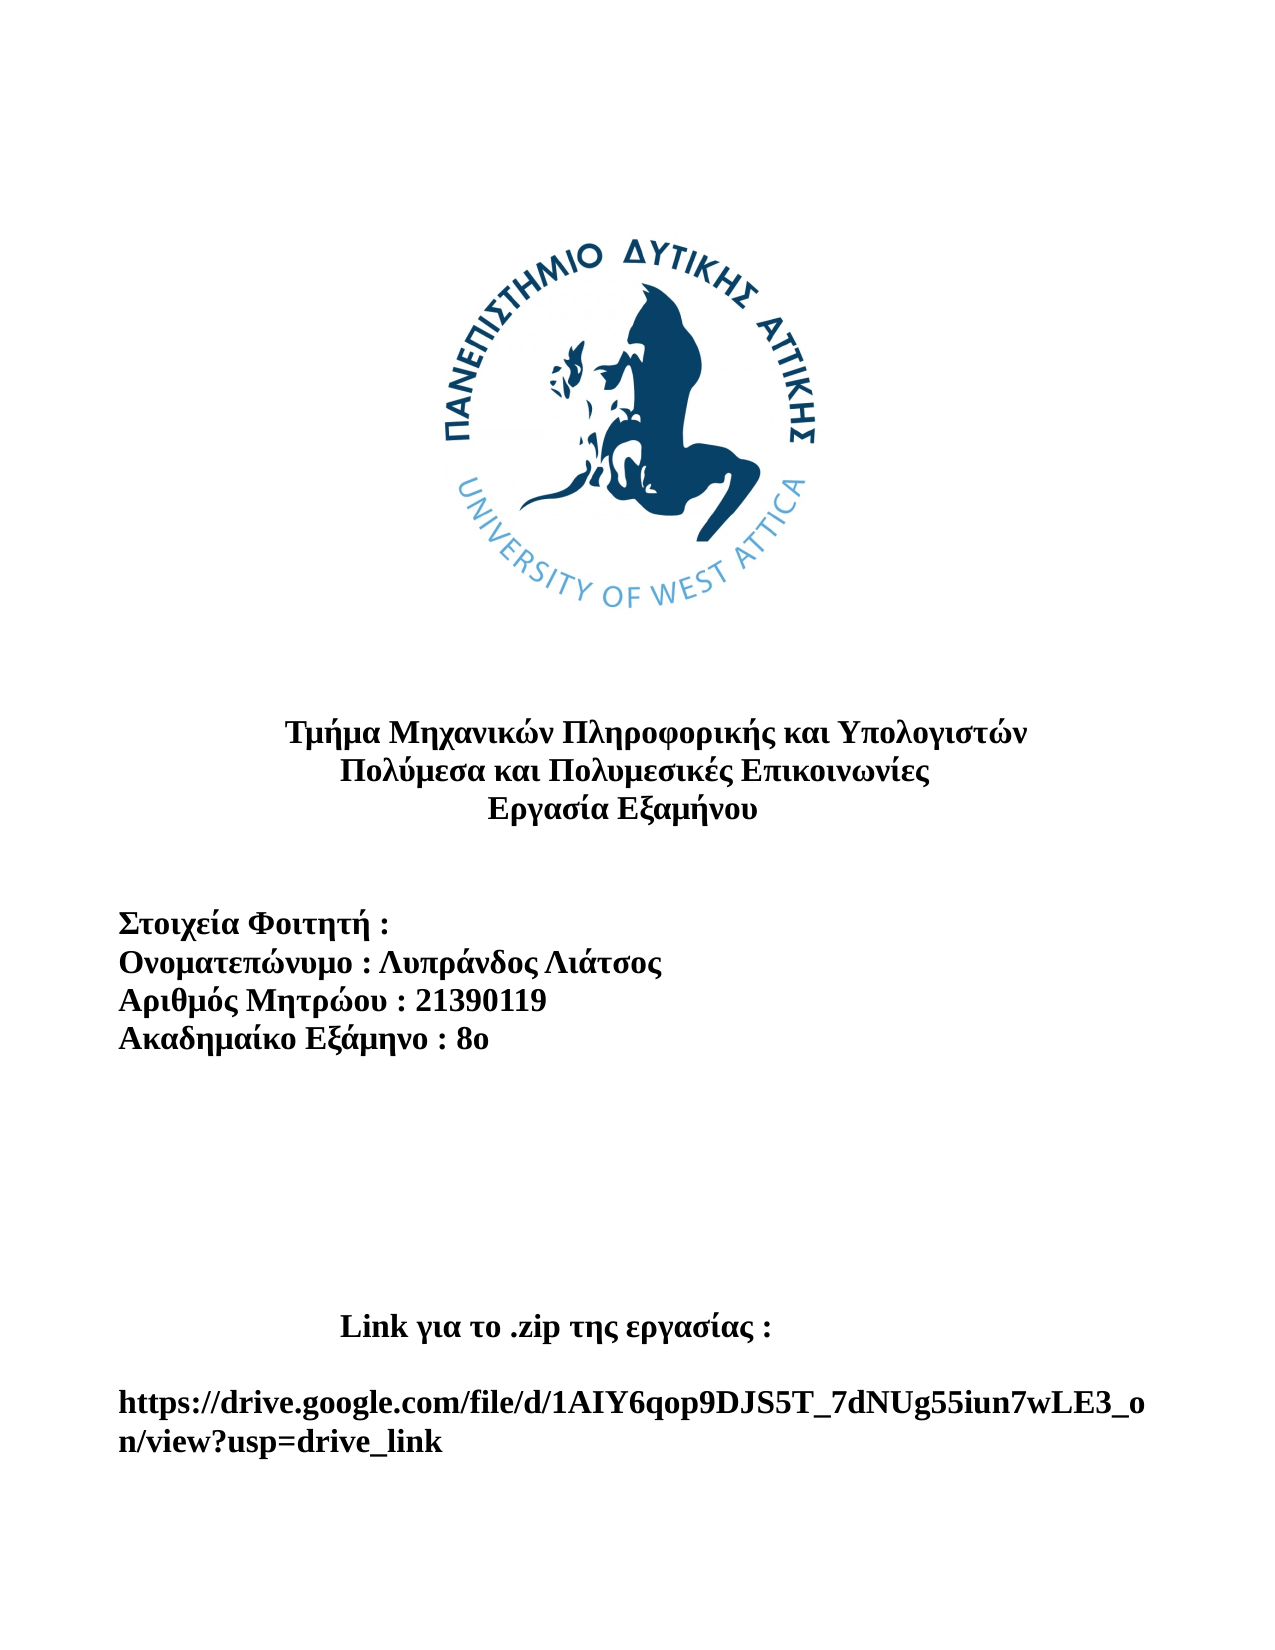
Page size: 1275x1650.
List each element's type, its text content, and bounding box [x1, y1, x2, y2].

text Τμήμα Μηχανικών Πληροφορικής και Υπολογιστών Πολύμεσα και Πολυμεσικές Επικοινωνίες Εργασία Εξαμήνου Στοιχεία Φοιτητή : Ονοματεπώνυμο : Λυπράνδος Λιάτσος [118, 712, 1157, 980]
picture [123, 177, 1163, 684]
text Ακαδημαίκο Εξάμηνο : 8ο [118, 1019, 1157, 1134]
text Link για το .zip της εργασίας : https://drive.google.com/file/d/1AIY6qop9DJS5T_7dNUg55iun7wLE3_on/view?usp=drive_link [118, 1306, 1157, 1459]
text Αριθμός Μητρώου : 21390119 [118, 980, 1157, 1019]
